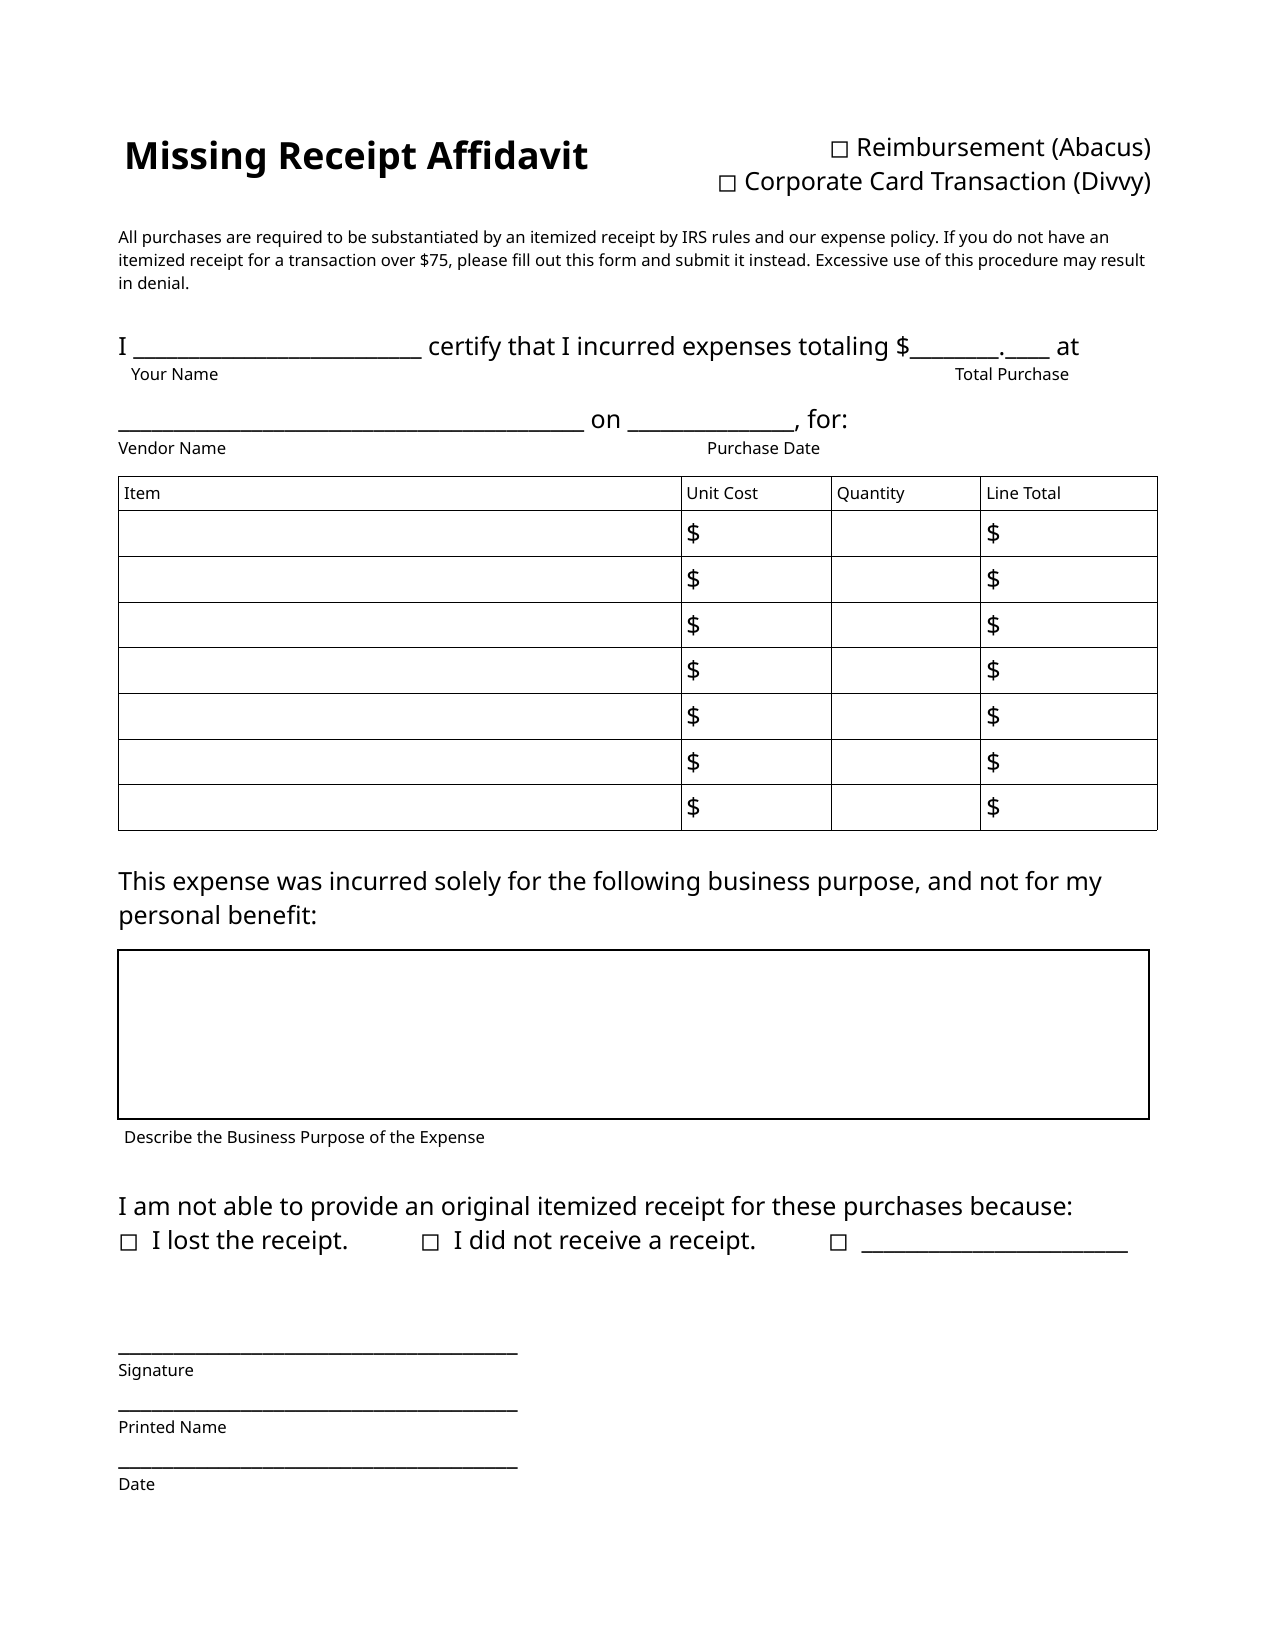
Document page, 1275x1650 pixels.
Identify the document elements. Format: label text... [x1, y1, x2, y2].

table_cell [119, 694, 681, 738]
table_cell [832, 785, 980, 830]
table_cell $ [981, 694, 1157, 738]
table_cell [119, 603, 681, 647]
table_header Line Total [981, 477, 1157, 510]
table_header Unit Cost [682, 477, 831, 510]
table_cell [119, 511, 681, 556]
table_cell $ [682, 511, 831, 556]
text I am not able to provide an original itemized receipt for these purchases because: [118, 1188, 1157, 1222]
text Printed Name [118, 1415, 1157, 1438]
table_header Missing Receipt Affidavit [118, 124, 637, 203]
text All purchases are required to be substantiated by an itemized receipt by IRS rules and our expense policy. If you do not have an itemized receipt for a transaction over $75, please fill out this form and submit it instead. Excessive use of this procedure may result in denial. [118, 203, 1157, 294]
table_cell [119, 648, 681, 693]
table_cell $ [981, 557, 1157, 602]
text Signature [118, 1359, 1157, 1381]
table_cell [119, 740, 681, 784]
table_cell $ [981, 785, 1157, 830]
table_cell $ [682, 694, 831, 738]
table_cell [832, 511, 980, 556]
table_header [119, 951, 1148, 1118]
text Date [118, 1472, 1157, 1495]
table_cell $ [682, 557, 831, 602]
table_cell [832, 603, 980, 647]
text This expense was incurred solely for the following business purpose, and not for my personal benefit: [118, 864, 1157, 932]
text I __________________________ certify that I incurred expenses totaling $________.____ at Your Name Total Purchase __________________________________________ on _______________, for: Vendor Name Purchase Date [118, 328, 1157, 476]
table_cell [832, 694, 980, 738]
table_cell Describe the Business Purpose of the Expense [118, 1120, 1149, 1154]
table_cell [832, 740, 980, 784]
text ____________________________________ [118, 1438, 1157, 1472]
table_cell $ [981, 511, 1157, 556]
table_cell $ [981, 740, 1157, 784]
table_cell [832, 557, 980, 602]
table_header ◻ Reimbursement (Abacus) ◻ Corporate Card Transaction (Divvy) [638, 124, 1157, 203]
table_cell $ [682, 603, 831, 647]
table_cell $ [682, 740, 831, 784]
table_cell [832, 648, 980, 693]
text ____________________________________ [118, 1381, 1157, 1415]
table_cell [119, 557, 681, 602]
table_cell $ [981, 603, 1157, 647]
table_cell [119, 785, 681, 830]
text ◻ I lost the receipt. ◻ I did not receive a receipt. ◻ ________________________ [118, 1222, 1157, 1256]
table_cell $ [682, 648, 831, 693]
table_cell $ [981, 648, 1157, 693]
text ____________________________________ [118, 1324, 1157, 1359]
table_header Item [119, 477, 681, 510]
table_cell $ [682, 785, 831, 830]
table_header Quantity [832, 477, 980, 510]
